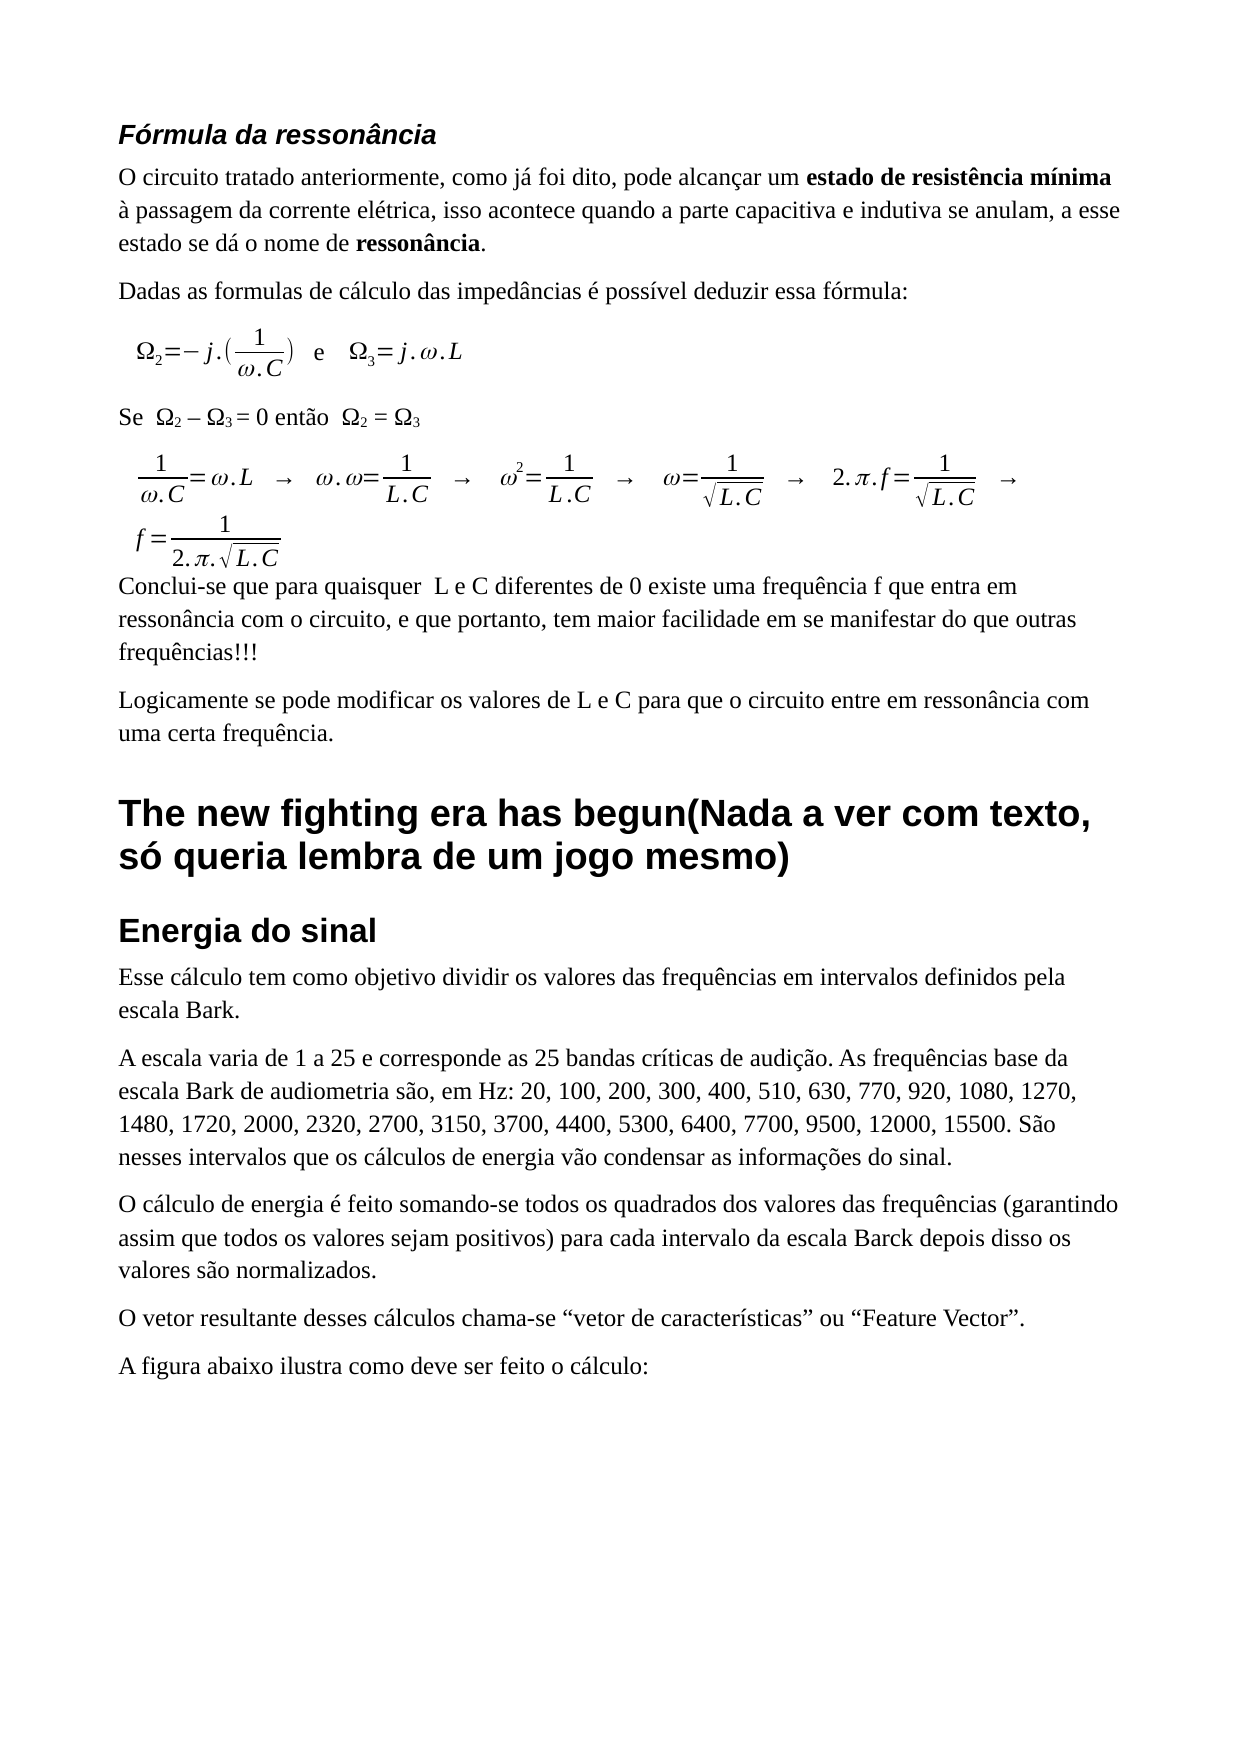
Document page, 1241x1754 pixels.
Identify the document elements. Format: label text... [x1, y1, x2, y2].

text A figura abaixo ilustra como deve ser feito o cálculo: [118, 1351, 1122, 1379]
text Se Ω2 – Ω3 = 0 então Ω2 = Ω3 [118, 402, 1122, 430]
text A escala varia de 1 a 25 e corresponde as 25 bandas críticas de audição. As frequências base da escala Bark de audiometria são, em Hz: 20, 100, 200, 300, 400, 510, 630, 770, 920, 1080, 1270, 1480, 1720, 2000, 2320, 2700, 3150, 3700, 4400, 5300, 6400, 7700, 9500, 12000, 15500. São nesses intervalos que os cálculos de energia vão condensar as informações do sinal. [118, 1043, 1122, 1171]
text O vetor resultante desses cálculos chama-se “vetor de características” ou “Feature Vector”. [118, 1303, 1122, 1332]
text Conclui-se que para quaisquer L e C diferentes de 0 existe uma frequência f que entra em ressonância com o circuito, e que portanto, tem maior facilidade em se manifestar do que outras frequências!!! [118, 571, 1122, 666]
text O cálculo de energia é feito somando-se todos os quadrados dos valores das frequências (garantindo assim que todos os valores sejam positivos) para cada intervalo da escala Barck depois disso os valores são normalizados. [118, 1189, 1122, 1284]
subtitle Energia do sinal [118, 911, 1122, 950]
text e [118, 324, 1122, 383]
text Esse cálculo tem como objetivo dividir os valores das frequências em intervalos definidos pela escala Bark. [118, 962, 1122, 1024]
text Logicamente se pode modificar os valores de L e C para que o circuito entre em ressonância com uma certa frequência. [118, 685, 1122, 747]
subtitle The new fighting era has begun(Nada a ver com texto, só queria lembra de um jogo mesmo) [118, 791, 1122, 878]
subtitle Fórmula da ressonância [118, 118, 1122, 150]
text →→ → → → [118, 449, 1122, 571]
text Dadas as formulas de cálculo das impedâncias é possível deduzir essa fórmula: [118, 276, 1122, 305]
text O circuito tratado anteriormente, como já foi dito, pode alcançar um estado de resistência mínima à passagem da corrente elétrica, isso acontece quando a parte capacitiva e indutiva se anulam, a esse estado se dá o nome de ressonância. [118, 162, 1122, 257]
